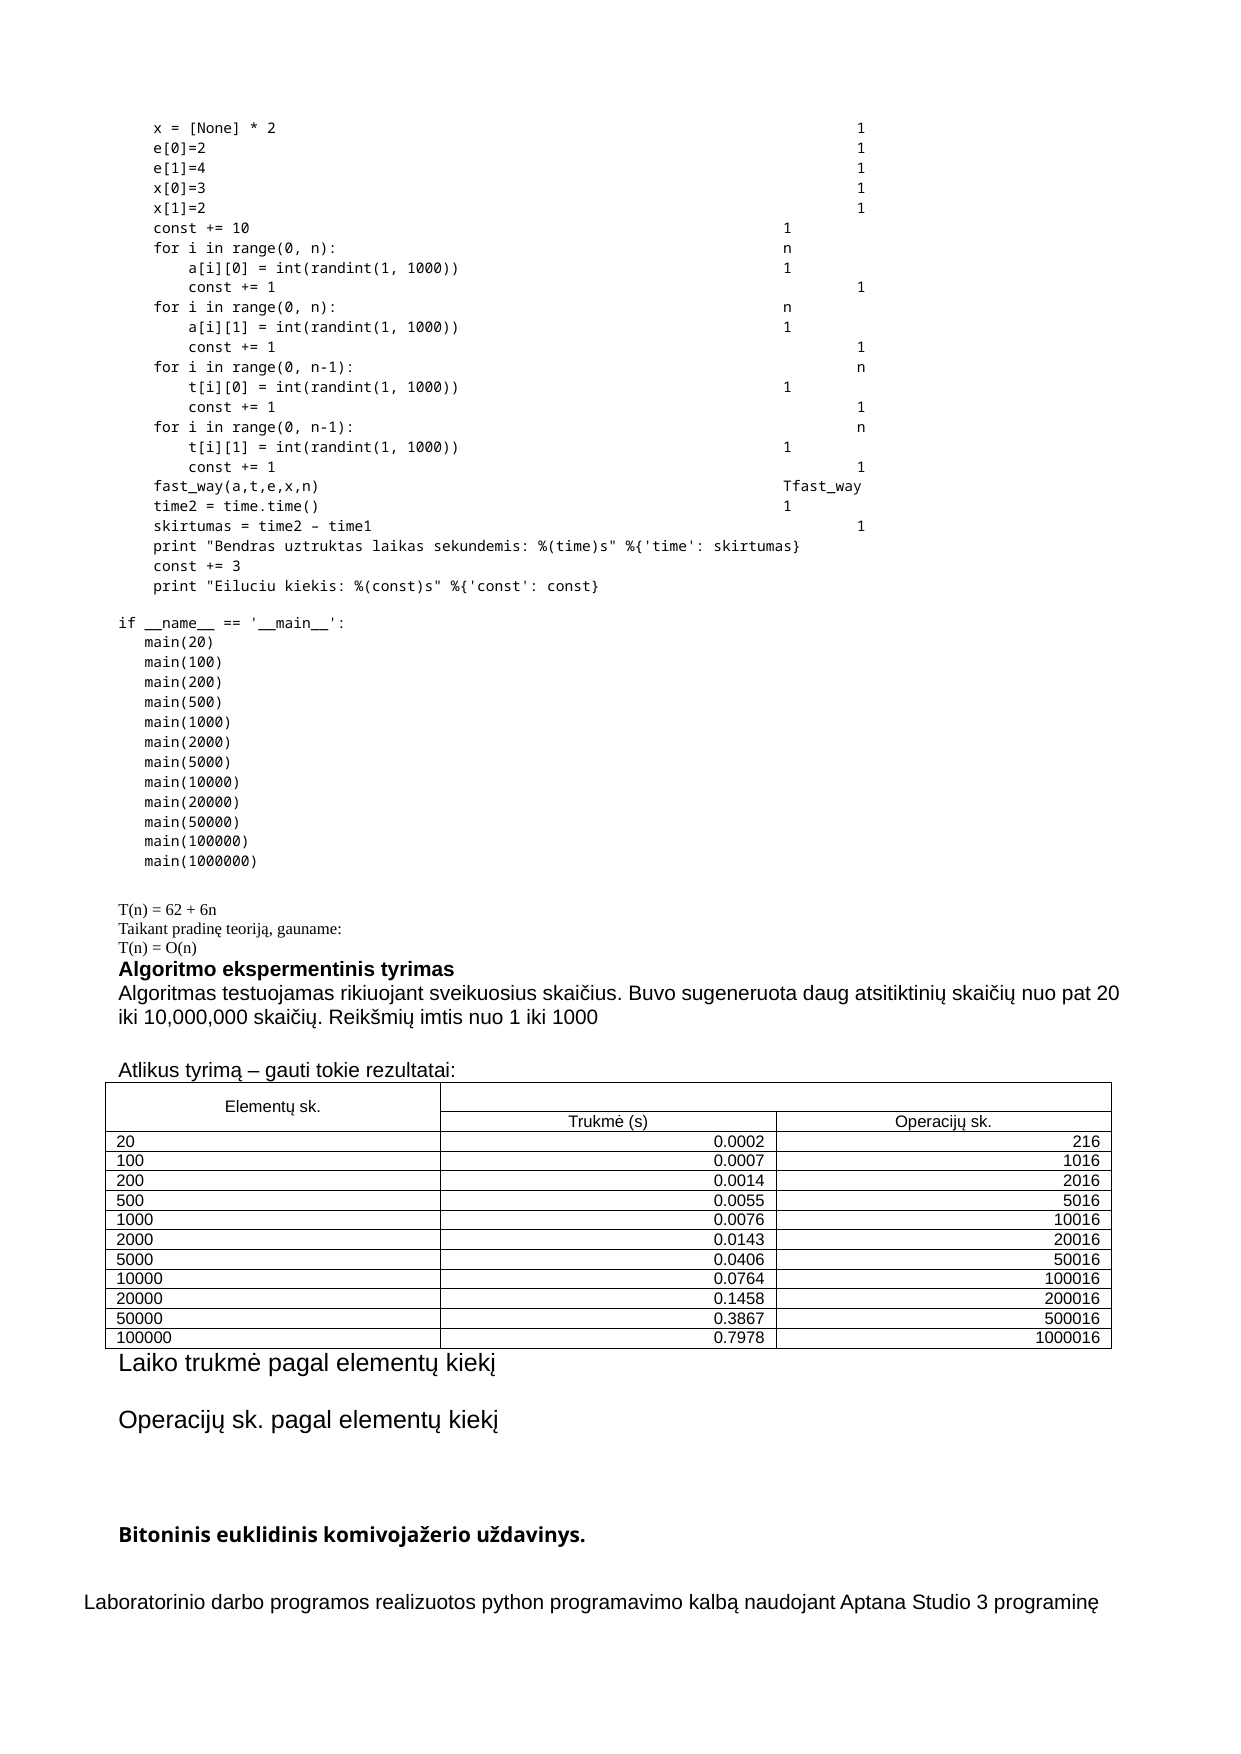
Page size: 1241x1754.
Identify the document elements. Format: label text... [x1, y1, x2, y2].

text time2 = time.time() 1 [118, 496, 1122, 516]
text for i in range(0, n-1): n [118, 417, 1122, 436]
text main(200) [118, 672, 1122, 692]
table_cell Trukmė (s) [441, 1112, 776, 1131]
text const += 1 1 [118, 337, 1122, 357]
text const += 1 1 [118, 397, 1122, 417]
text skirtumas = time2 – time1 1 [118, 516, 1122, 536]
table_cell 20000 [106, 1289, 440, 1308]
text Laboratorinio darbo programos realizuotos python programavimo kalbą naudojant Aptana Studio 3 programinę [84, 1590, 1122, 1614]
text Atlikus tyrimą – gauti tokie rezultatai: [118, 1058, 1122, 1082]
text main(10000) [118, 772, 1122, 791]
table_cell 5016 [777, 1191, 1111, 1209]
table_cell 500 [106, 1191, 440, 1209]
table_cell Operacijų sk. [777, 1112, 1111, 1131]
text e[0]=2 1 [118, 138, 1122, 158]
table_header Elementų sk. [106, 1083, 440, 1131]
text main(2000) [118, 732, 1122, 752]
table_cell 50000 [106, 1309, 440, 1328]
table_cell 10016 [777, 1211, 1111, 1229]
text T(n) = 62 + 6n [118, 900, 1122, 919]
table_cell 0.7978 [441, 1329, 776, 1347]
text Algoritmas testuojamas rikiuojant sveikuosius skaičius. Buvo sugeneruota daug atsitiktinių skaičių nuo pat 20 iki 10,000,000 skaičių. Reikšmių imtis nuo 1 iki 1000 [118, 981, 1122, 1029]
table_cell 0.1458 [441, 1289, 776, 1308]
table_cell 0.0055 [441, 1191, 776, 1209]
table_cell 5000 [106, 1250, 440, 1269]
text main(5000) [118, 752, 1122, 772]
table_cell 0.0002 [441, 1132, 776, 1151]
text print "Bendras uztruktas laikas sekundemis: %(time)s" %{'time': skirtumas} [118, 536, 1122, 556]
text const += 3 [118, 556, 1122, 576]
table_cell 0.0007 [441, 1152, 776, 1170]
text main(50000) [118, 811, 1122, 831]
table_cell 20016 [777, 1230, 1111, 1249]
table_cell 1016 [777, 1152, 1111, 1170]
text main(100000) [118, 831, 1122, 851]
text t[i][0] = int(randint(1, 1000)) 1 [118, 377, 1122, 397]
text for i in range(0, n-1): n [118, 357, 1122, 377]
table_cell 50016 [777, 1250, 1111, 1269]
text Taikant pradinę teoriją, gauname: [118, 919, 1122, 938]
table_header [441, 1083, 1111, 1111]
text main(20000) [118, 791, 1122, 811]
table_cell 10000 [106, 1270, 440, 1288]
text main(1000) [118, 712, 1122, 732]
text const += 1 1 [118, 456, 1122, 476]
text const += 1 1 [118, 277, 1122, 297]
text main(1000000) [118, 851, 1122, 871]
table_cell 0.0764 [441, 1270, 776, 1288]
text e[1]=4 1 [118, 158, 1122, 178]
table_cell 1000 [106, 1211, 440, 1229]
table_cell 2000 [106, 1230, 440, 1249]
table_cell 0.0014 [441, 1171, 776, 1190]
table_cell 0.3867 [441, 1309, 776, 1328]
table_cell 1000016 [777, 1329, 1111, 1347]
table_cell 500016 [777, 1309, 1111, 1328]
text Algoritmo ekspermentinis tyrimas [118, 957, 1122, 981]
table_cell 2016 [777, 1171, 1111, 1190]
text a[i][0] = int(randint(1, 1000)) 1 [118, 257, 1122, 277]
text main(20) [118, 632, 1122, 652]
text for i in range(0, n): n [118, 297, 1122, 317]
text x[1]=2 1 [118, 198, 1122, 218]
text Operacijų sk. pagal elementų kiekį [118, 1405, 1122, 1434]
text a[i][1] = int(randint(1, 1000)) 1 [118, 317, 1122, 337]
table_cell 0.0143 [441, 1230, 776, 1249]
text t[i][1] = int(randint(1, 1000)) 1 [118, 436, 1122, 456]
text for i in range(0, n): n [118, 237, 1122, 257]
text if __name__ == '__main__': [118, 612, 1122, 632]
text main(500) [118, 692, 1122, 712]
table_cell 0.0076 [441, 1211, 776, 1229]
table_cell 216 [777, 1132, 1111, 1151]
table_cell 200016 [777, 1289, 1111, 1308]
table_cell 100000 [106, 1329, 440, 1347]
text print "Eiluciu kiekis: %(const)s" %{'const': const} [118, 576, 1122, 596]
table_cell 200 [106, 1171, 440, 1190]
table_cell 20 [106, 1132, 440, 1151]
table_cell 100016 [777, 1270, 1111, 1288]
text Bitoninis euklidinis komivojažerio uždavinys. [118, 1520, 1122, 1549]
text const += 10 1 [118, 218, 1122, 237]
text x = [None] * 2 1 [118, 118, 1122, 138]
text T(n) = O(n) [118, 938, 1122, 957]
table_cell 0.0406 [441, 1250, 776, 1269]
table_cell 100 [106, 1152, 440, 1170]
text Laiko trukmė pagal elementų kiekį [118, 1348, 1122, 1377]
text x[0]=3 1 [118, 178, 1122, 198]
text main(100) [118, 652, 1122, 672]
text fast_way(a,t,e,x,n) Tfast_way [118, 476, 1122, 496]
